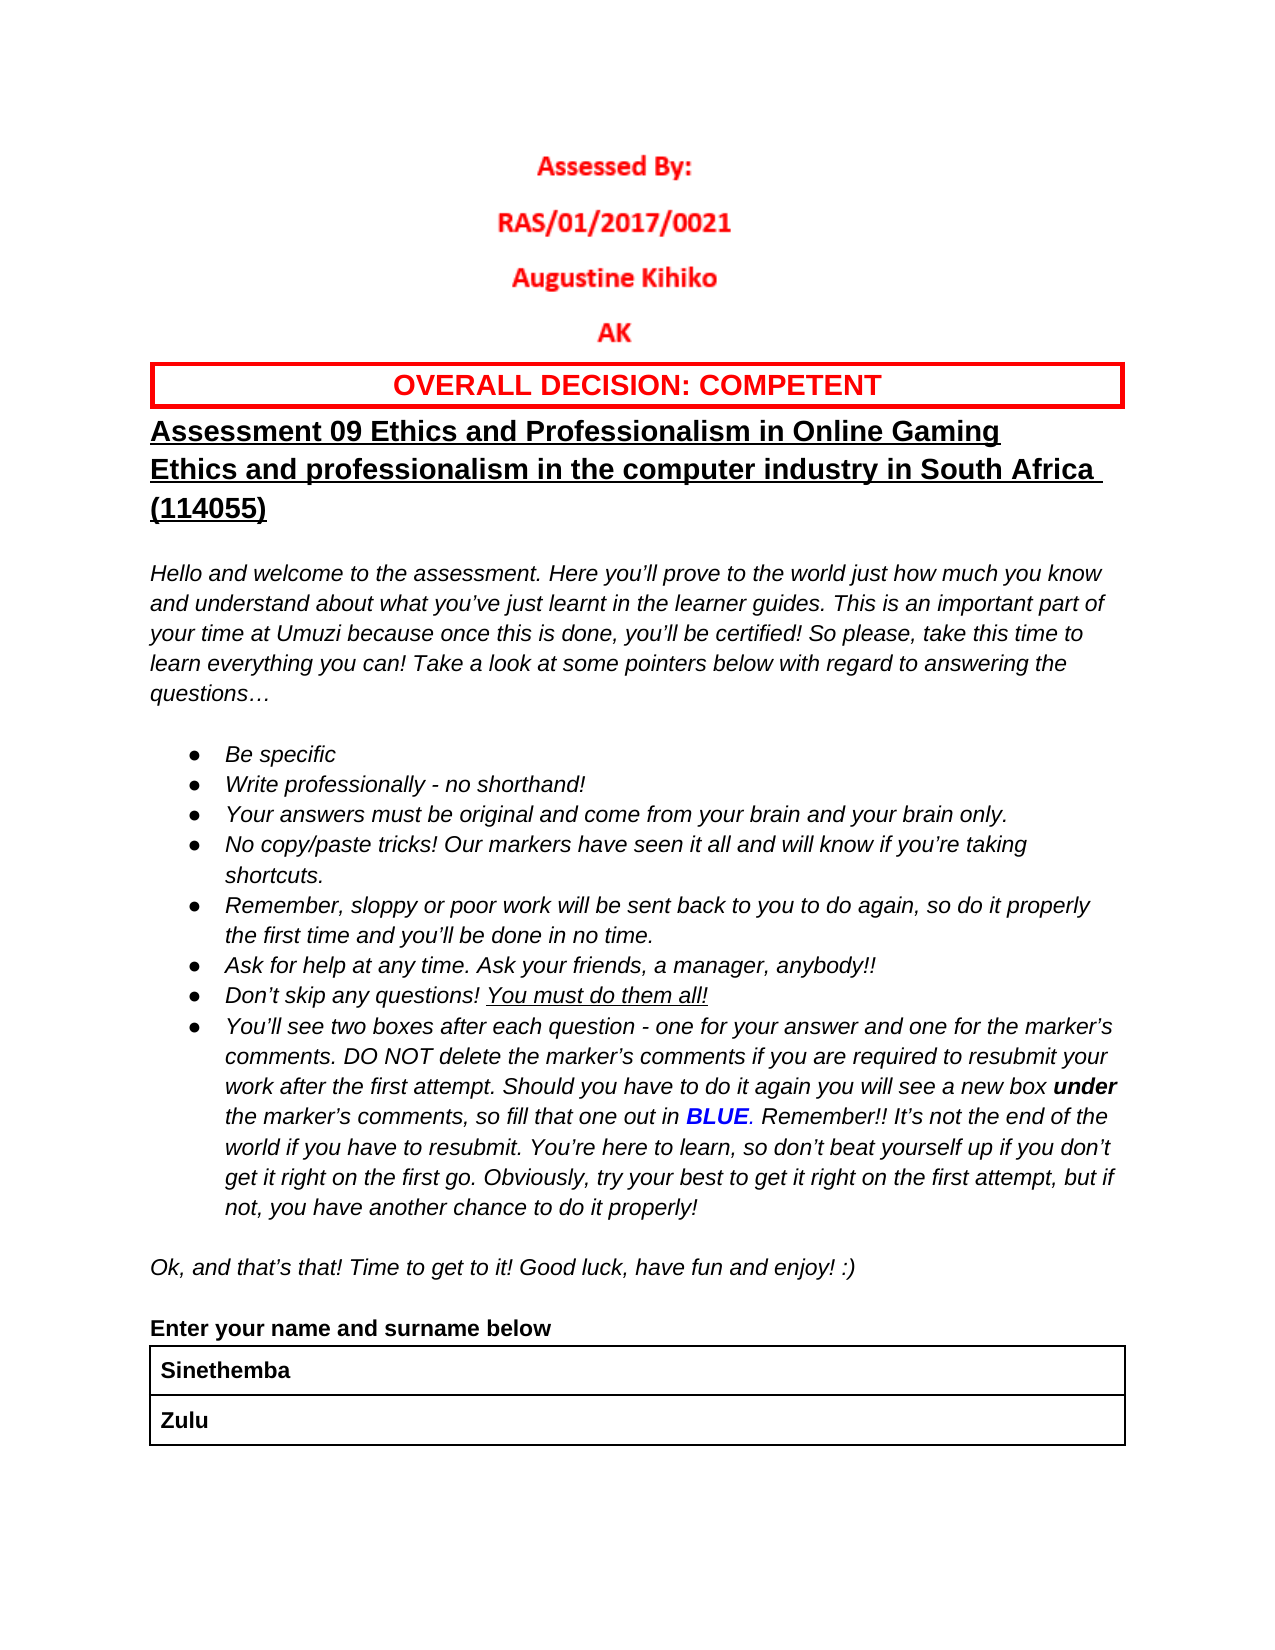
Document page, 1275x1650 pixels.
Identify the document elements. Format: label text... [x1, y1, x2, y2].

list You’ll see two boxes after each question - one for your answer and one for the marker’s comments. DO NOT delete the marker’s comments if you are required to resubmit your work after the first attempt. Should you have to do it again you will see a new box under the marker’s comments, so fill that one out in BLUE. Remember!! It’s not the end of the world if you have to resubmit. You’re here to learn, so don’t beat yourself up if you don’t get it right on the first go. Obviously, try your best to get it right on the first attempt, but if not, you have another chance to do it properly! [187, 1013, 1125, 1220]
list Remember, sloppy or poor work will be sent back to you to do again, so do it properly the first time and you’ll be done in no time. [187, 892, 1125, 948]
list Don’t skip any questions! You must do them all! [187, 982, 1125, 1009]
text Assessment 09 Ethics and Professionalism in Online Gaming [150, 414, 1125, 447]
list Be specific [187, 741, 1125, 767]
text Enter your name and surname below [150, 1315, 1125, 1341]
text Hello and welcome to the assessment. Here you’ll prove to the world just how much you know and understand about what you’ve just learnt in the learner guides. This is an important part of your time at Umuzi because once this is done, you’ll be certified! So please, take this time to learn everything you can! Take a look at some pointers below with regard to answering the questions… [150, 559, 1125, 707]
table_header Sinethemba [151, 1347, 1124, 1394]
text OVERALL DECISION: COMPETENT [155, 366, 1120, 404]
list Ask for help at any time. Ask your friends, a manager, anybody!! [187, 952, 1125, 979]
list Your answers must be original and come from your brain and your brain only. [187, 801, 1125, 828]
text Ok, and that’s that! Time to get to it! Good luck, have fun and enjoy! :) [150, 1254, 1125, 1281]
text Ethics and professionalism in the computer industry in South Africa (114055) [150, 452, 1125, 524]
table_cell Zulu [151, 1396, 1124, 1443]
list No copy/paste tricks! Our markers have seen it all and will know if you’re taking shortcuts. [187, 831, 1125, 888]
list Write professionally - no shorthand! [187, 771, 1125, 797]
